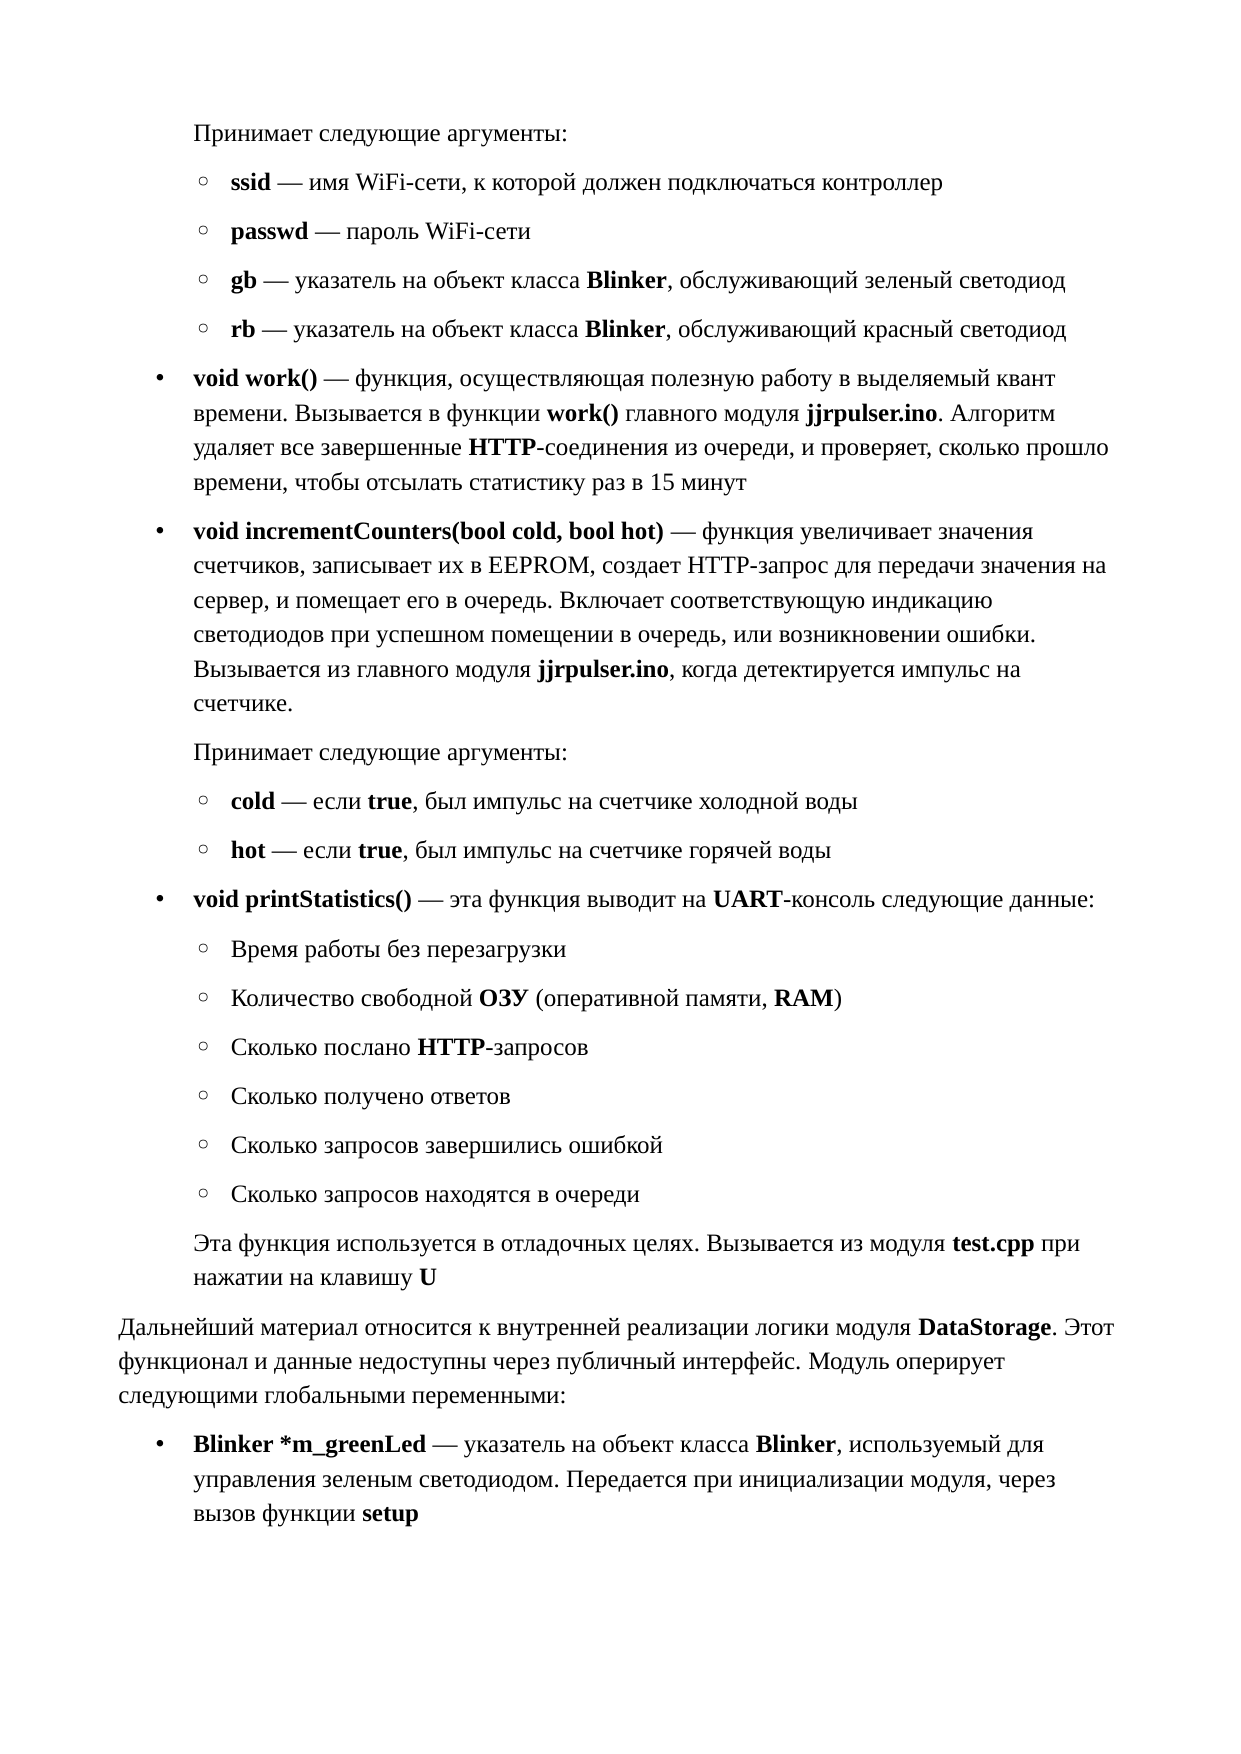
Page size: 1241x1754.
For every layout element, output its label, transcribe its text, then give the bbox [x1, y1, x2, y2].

list hot — если true, был импульс на счетчике горячей воды [193, 836, 1122, 864]
list void printStatistics() — эта функция выводит на UART-консоль следующие данные: [156, 884, 1122, 913]
list Эта функция используется в отладочных целях. Вызывается из модуля test.cpp при нажатии на клавишу U [156, 1228, 1122, 1291]
list Сколько послано HTTP-запросов [193, 1032, 1122, 1061]
list Сколько запросов завершились ошибкой [193, 1130, 1122, 1159]
list void incrementCounters(bool cold, bool hot) — функция увеличивает значения счетчиков, записывает их в EEPROM, создает HTTP-запрос для передачи значения на сервер, и помещает его в очередь. Включает соответствующую индикацию светодиодов при успешном помещении в очередь, или возникновении ошибки. Вызывается из главного модуля jjrpulser.ino, когда детектируется импульс на счетчике. [156, 516, 1122, 717]
list Количество свободной ОЗУ (оперативной памяти, RAM) [193, 983, 1122, 1011]
list gb — указатель на объект класса Blinker, обслуживающий зеленый светодиод [193, 265, 1122, 294]
list cold — если true, был импульс на счетчике холодной воды [193, 786, 1122, 815]
list rb — указатель на объект класса Blinker, обслуживающий красный светодиод [193, 314, 1122, 343]
list Сколько запросов находятся в очереди [193, 1179, 1122, 1208]
list Время работы без перезагрузки [193, 934, 1122, 962]
text Дальнейший материал относится к внутренней реализации логики модуля DataStorage. Этот функционал и данные недоступны через публичный интерфейс. Модуль оперирует следующими глобальными переменными: [118, 1312, 1122, 1409]
list Принимает следующие аргументы: [156, 737, 1122, 766]
list void work() — функция, осуществляющая полезную работу в выделяемый квант времени. Вызывается в функции work() главного модуля jjrpulser.ino. Алгоритм удаляет все завершенные HTTP-соединения из очереди, и проверяет, сколько прошло времени, чтобы отсылать статистику раз в 15 минут [156, 363, 1122, 496]
list Blinker *m_greenLed — указатель на объект класса Blinker, используемый для управления зеленым светодиодом. Передается при инициализации модуля, через вызов функции setup [156, 1429, 1122, 1527]
list ssid — имя WiFi-сети, к которой должен подключаться контроллер [193, 167, 1122, 196]
list Принимает следующие аргументы: [156, 118, 1122, 147]
list Сколько получено ответов [193, 1081, 1122, 1109]
list passwd — пароль WiFi-сети [193, 216, 1122, 245]
